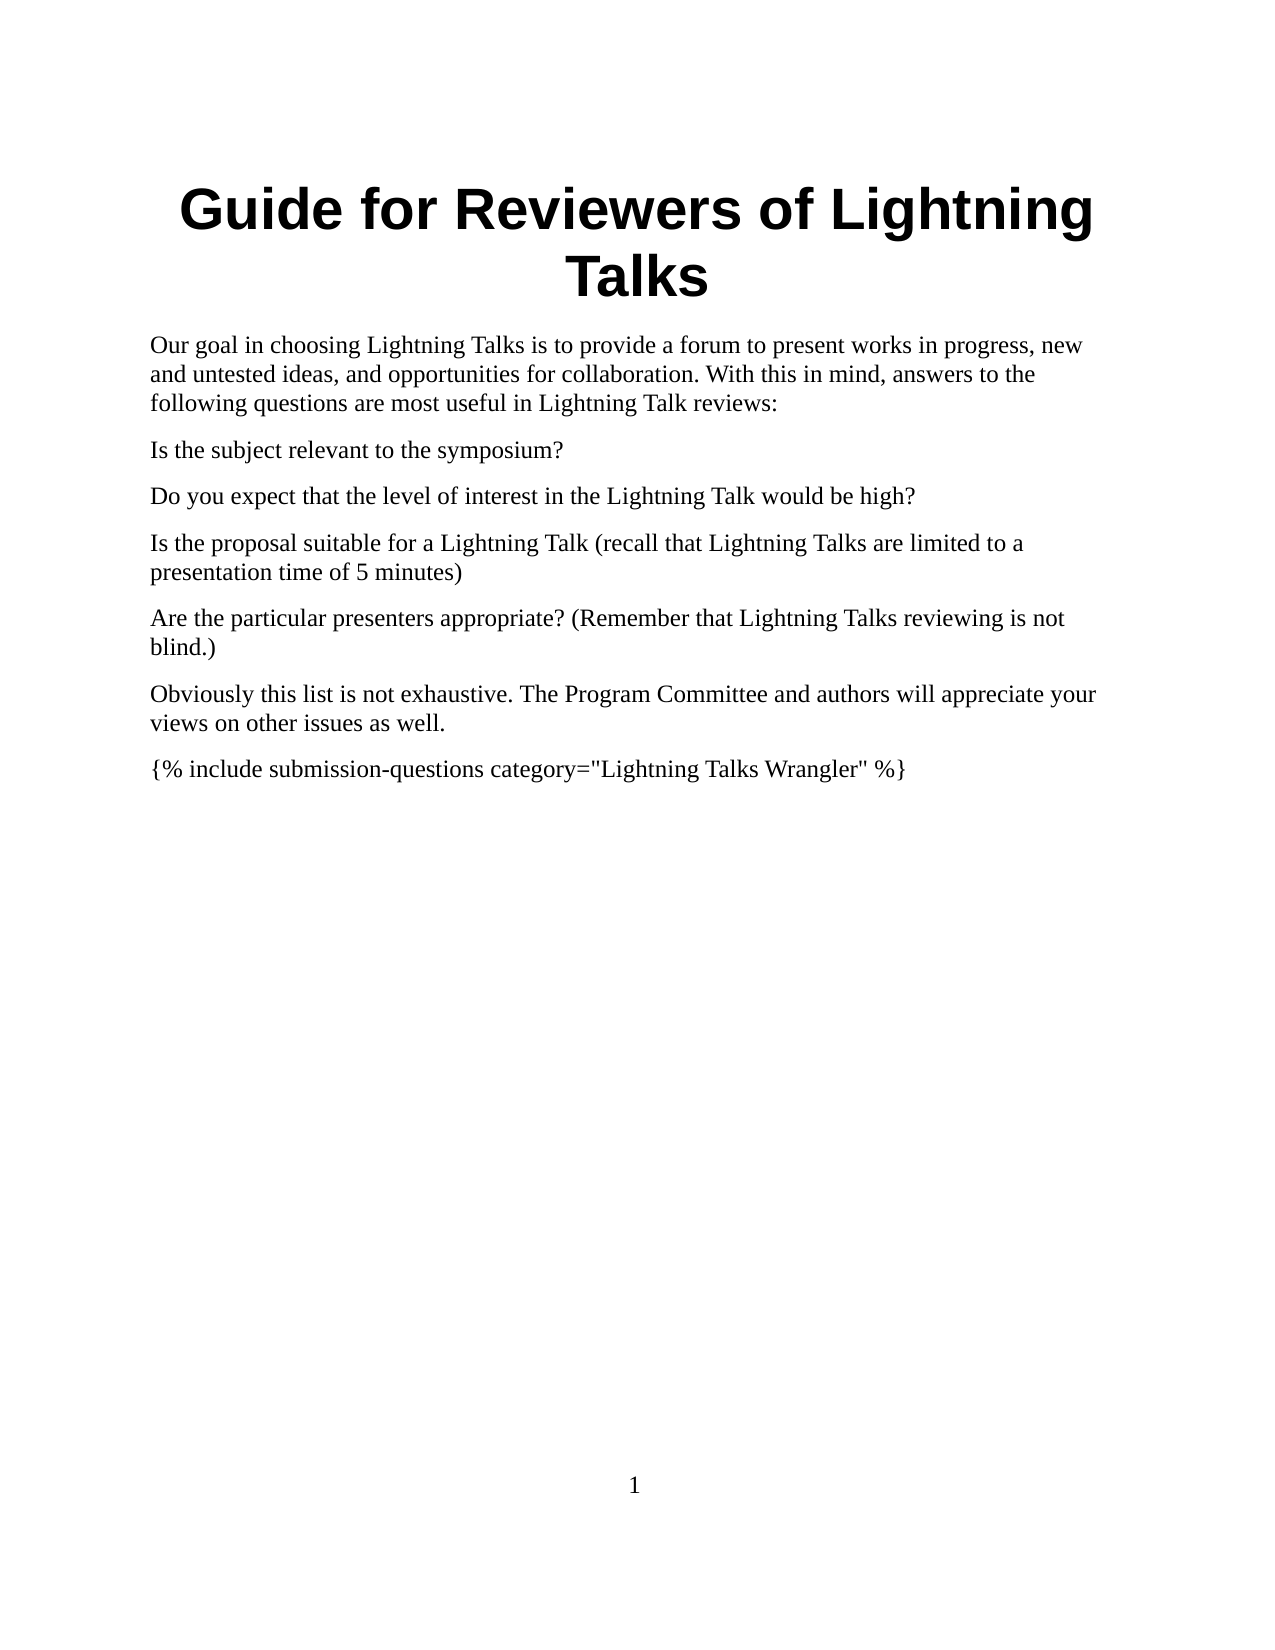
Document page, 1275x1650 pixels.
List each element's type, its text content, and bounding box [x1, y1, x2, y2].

title Guide for Reviewers of Lightning Talks [150, 175, 1125, 309]
text Is the proposal suitable for a Lightning Talk (recall that Lightning Talks are limited to a presentation time of 5 minutes) [150, 528, 1125, 586]
text Is the subject relevant to the symposium? [150, 435, 1125, 463]
text Our goal in choosing Lightning Talks is to provide a forum to present works in progress, new and untested ideas, and opportunities for collaboration. With this in mind, answers to the following questions are most useful in Lightning Talk reviews: [150, 331, 1125, 417]
text Do you expect that the level of interest in the Lightning Talk would be high? [150, 481, 1125, 510]
text Obviously this list is not exhaustive. The Program Committee and authors will appreciate your views on other issues as well. [150, 679, 1125, 736]
text {% include submission-questions category="Lightning Talks Wrangler" %} [150, 754, 1125, 783]
text Are the particular presenters appropriate? (Remember that Lightning Talks reviewing is not blind.) [150, 603, 1125, 661]
